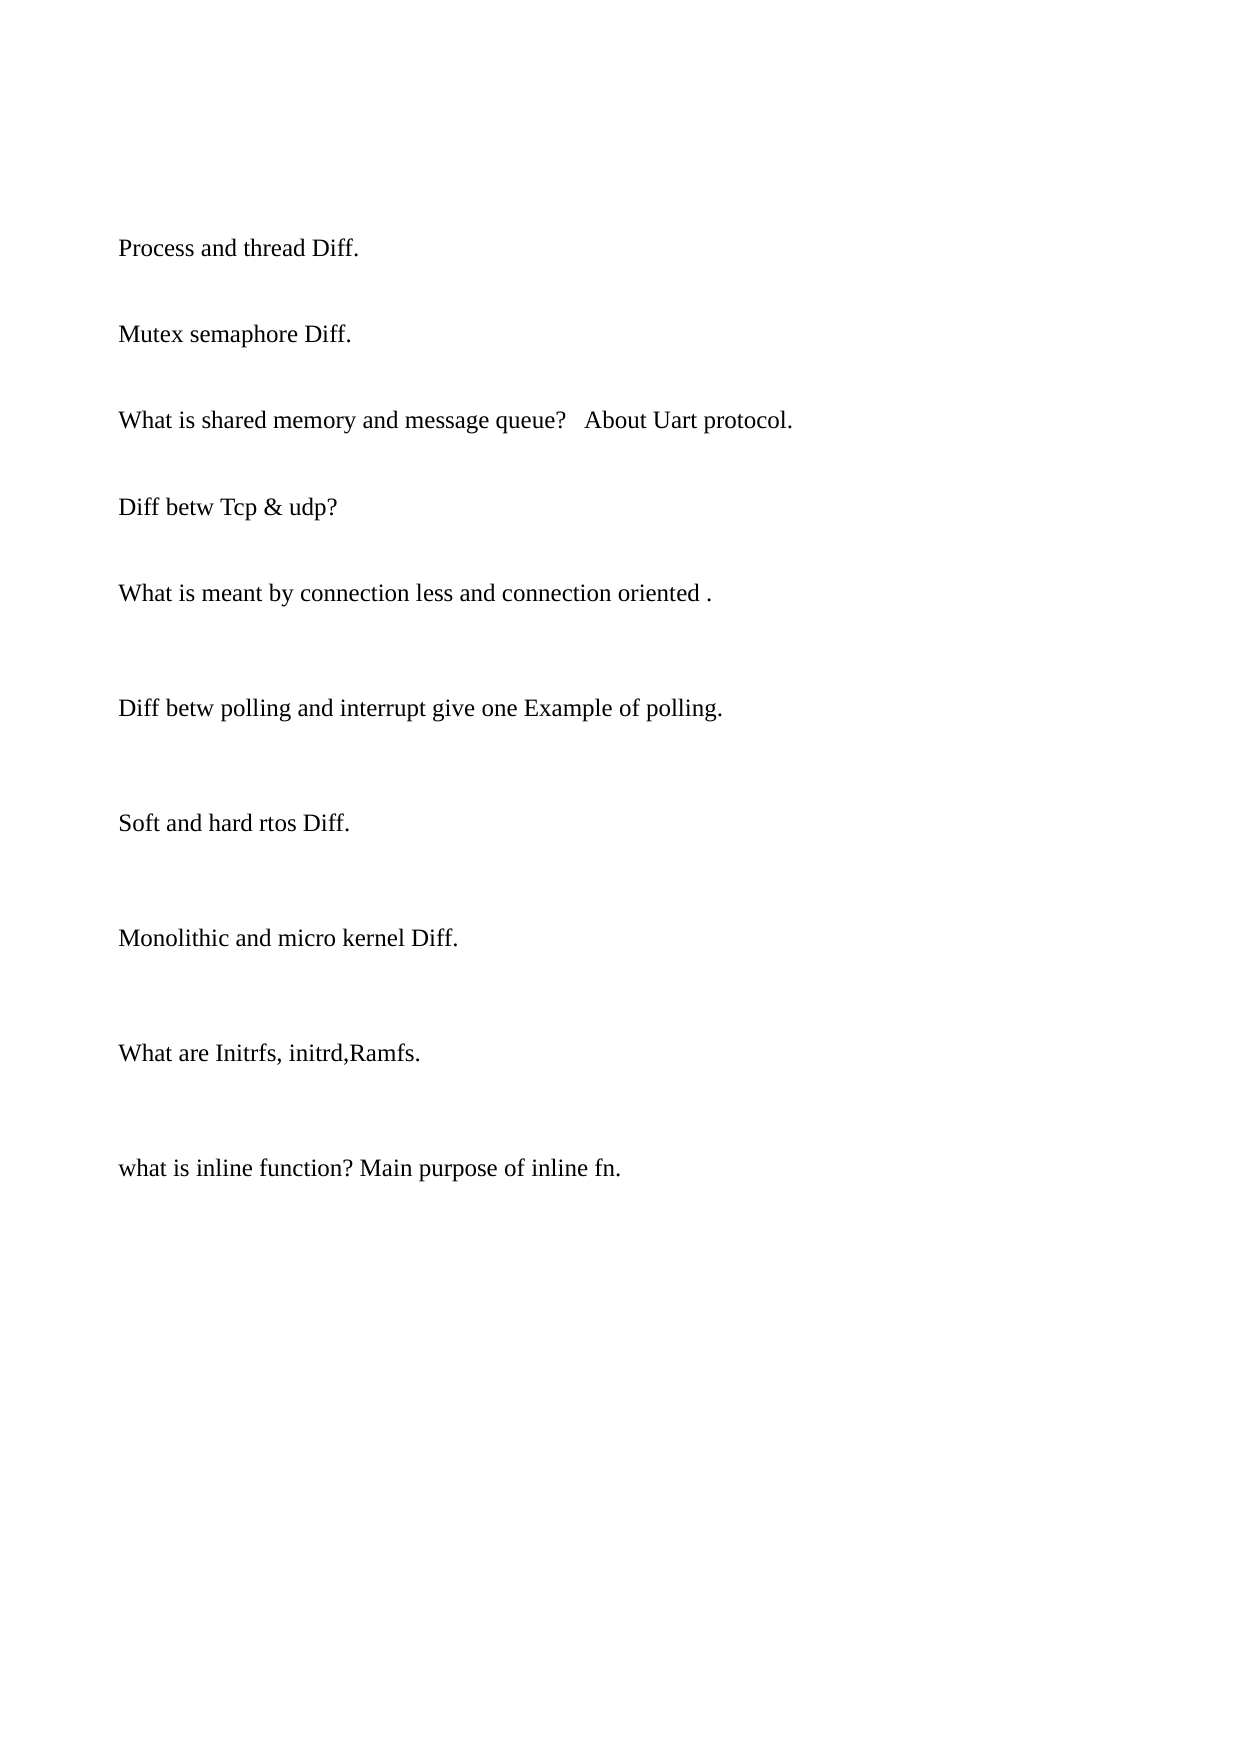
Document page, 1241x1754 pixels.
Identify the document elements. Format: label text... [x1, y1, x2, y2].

text Mutex semaphore Diff. [118, 319, 1122, 348]
text Monolithic and micro kernel Diff. [118, 923, 1122, 952]
text What is meant by connection less and connection oriented . [118, 578, 1122, 607]
text What are Initrfs, initrd,Ramfs. [118, 1038, 1122, 1067]
text what is inline function? Main purpose of inline fn. [118, 1153, 1122, 1182]
text Process and thread Diff. [118, 233, 1122, 262]
text Diff betw Tcp & udp? [118, 492, 1122, 521]
text Diff betw polling and interrupt give one Example of polling. [118, 693, 1122, 722]
text What is shared memory and message queue? About Uart protocol. [118, 406, 1122, 434]
text Soft and hard rtos Diff. [118, 808, 1122, 837]
